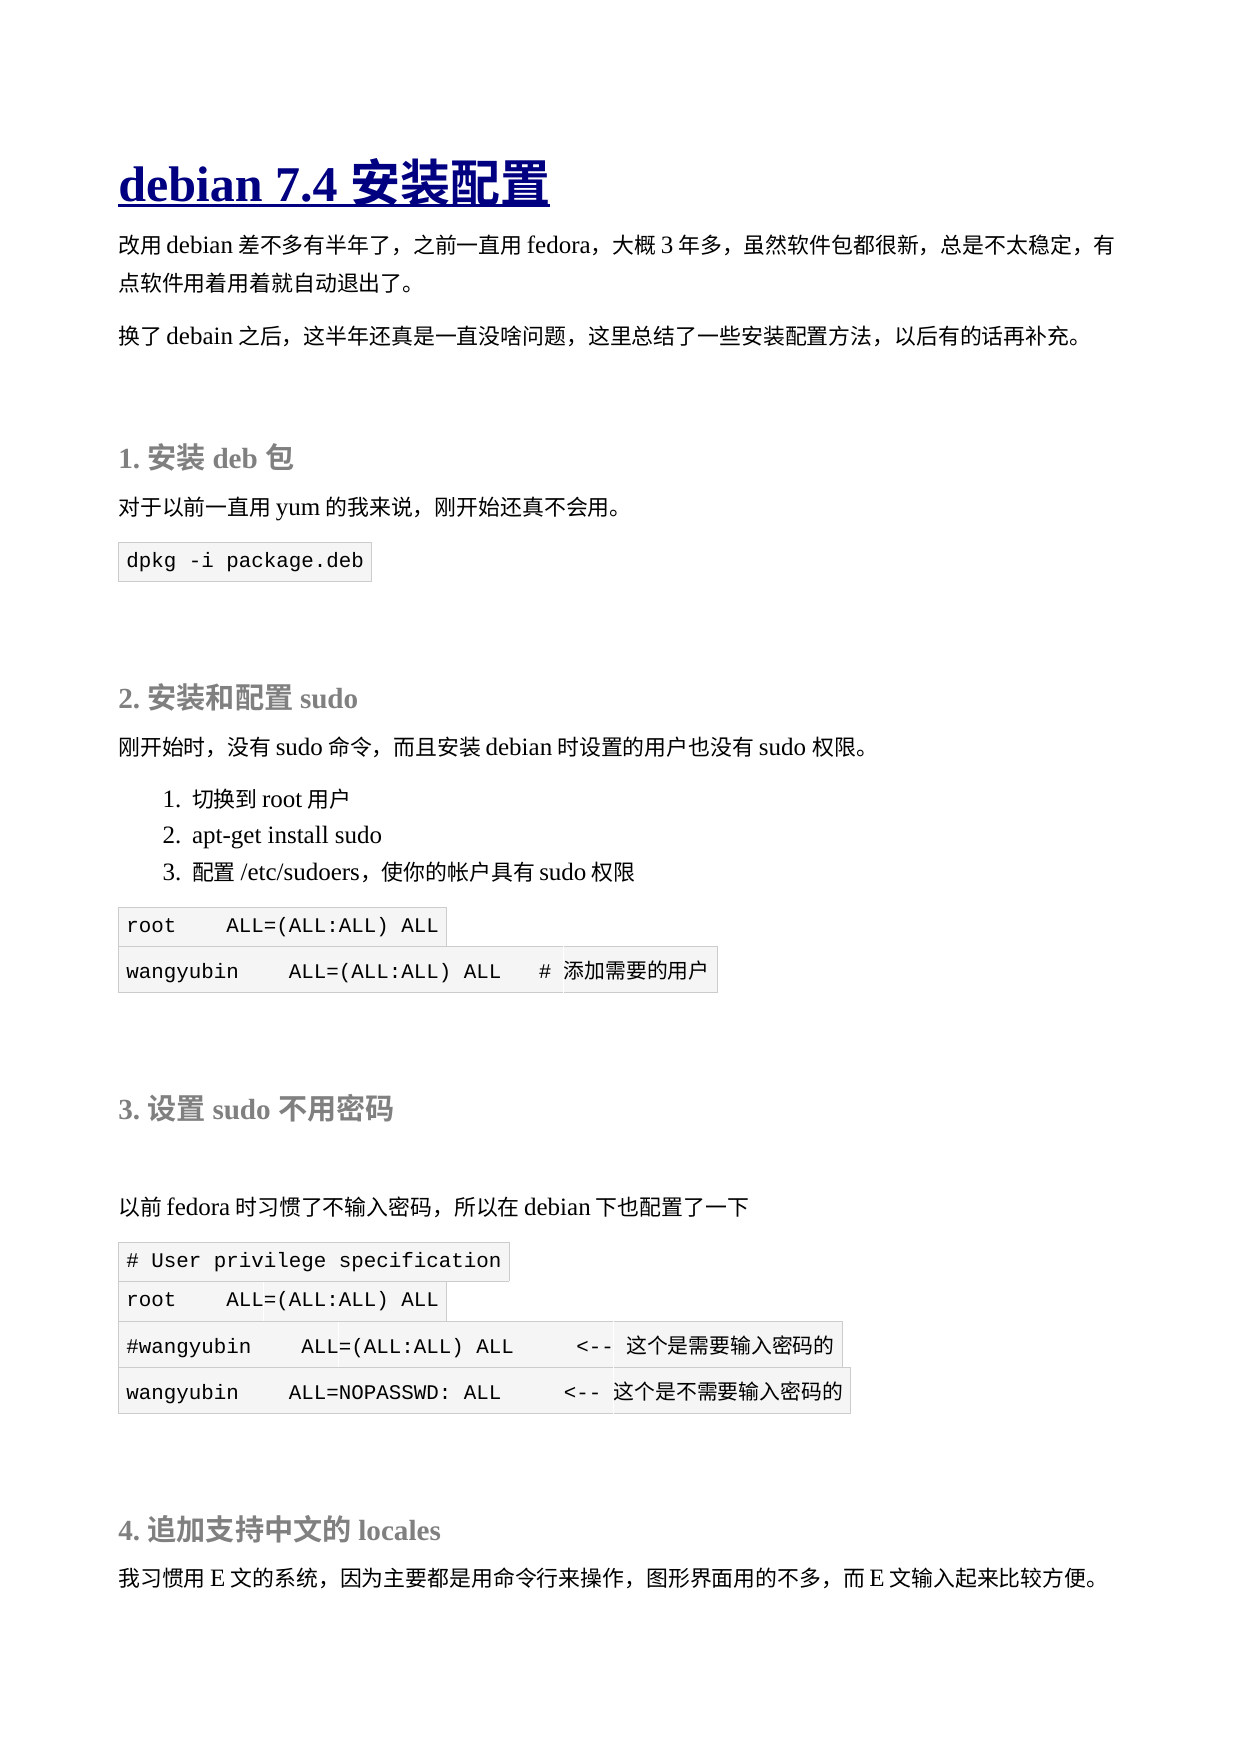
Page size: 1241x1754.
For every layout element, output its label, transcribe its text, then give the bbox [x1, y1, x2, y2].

text 换了debain之后，这半年还真是一直没啥问题，这里总结了一些安装配置方法，以后有的话再补充。 [118, 319, 1122, 350]
subtitle debian 7.4 安装配置 [118, 143, 1122, 216]
text [843, 1321, 1122, 1367]
text # User privilege specification [119, 1243, 509, 1281]
text [718, 946, 1122, 992]
list apt-get install sudo [162, 820, 1122, 849]
text root ALL=(ALL:ALL) ALL [119, 1282, 446, 1321]
text [510, 1242, 1122, 1281]
text wangyubin ALL=NOPASSWD: ALL <-- 这个是不需要输入密码的 [119, 1368, 850, 1413]
subtitle 2. 安装和配置 sudo [118, 675, 1122, 717]
text [851, 1367, 1122, 1413]
text [372, 542, 1122, 582]
text 我习惯用E文的系统，因为主要都是用命令行来操作，图形界面用的不多，而E文输入起来比较方便。 [118, 1561, 1122, 1593]
text 对于以前一直用yum的我来说，刚开始还真不会用。 [118, 490, 1122, 521]
text #wangyubin ALL=(ALL:ALL) ALL <-- 这个是需要输入密码的 [119, 1322, 842, 1367]
list 配置 /etc/sudoers，使你的帐户具有sudo权限 [162, 854, 1122, 886]
subtitle 1. 安装 deb 包 [118, 435, 1122, 477]
text wangyubin ALL=(ALL:ALL) ALL # 添加需要的用户 [119, 947, 717, 992]
text [447, 907, 1122, 946]
text root ALL=(ALL:ALL) ALL [119, 908, 446, 946]
text 以前fedora时习惯了不输入密码，所以在debian下也配置了一下 [118, 1189, 1122, 1221]
list 切换到root用户 [162, 782, 1122, 814]
text dpkg -i package.deb [119, 543, 371, 581]
subtitle 4. 追加支持中文的 locales [118, 1506, 1122, 1548]
text 刚开始时，没有sudo命令，而且安装debian时设置的用户也没有 sudo 权限。 [118, 729, 1122, 761]
subtitle 3. 设置 sudo 不用密码 [118, 1086, 1122, 1128]
text 改用debian差不多有半年了，之前一直用fedora，大概3年多，虽然软件包都很新，总是不太稳定，有点软件用着用着就自动退出了。 [118, 228, 1122, 298]
text [447, 1281, 1122, 1321]
